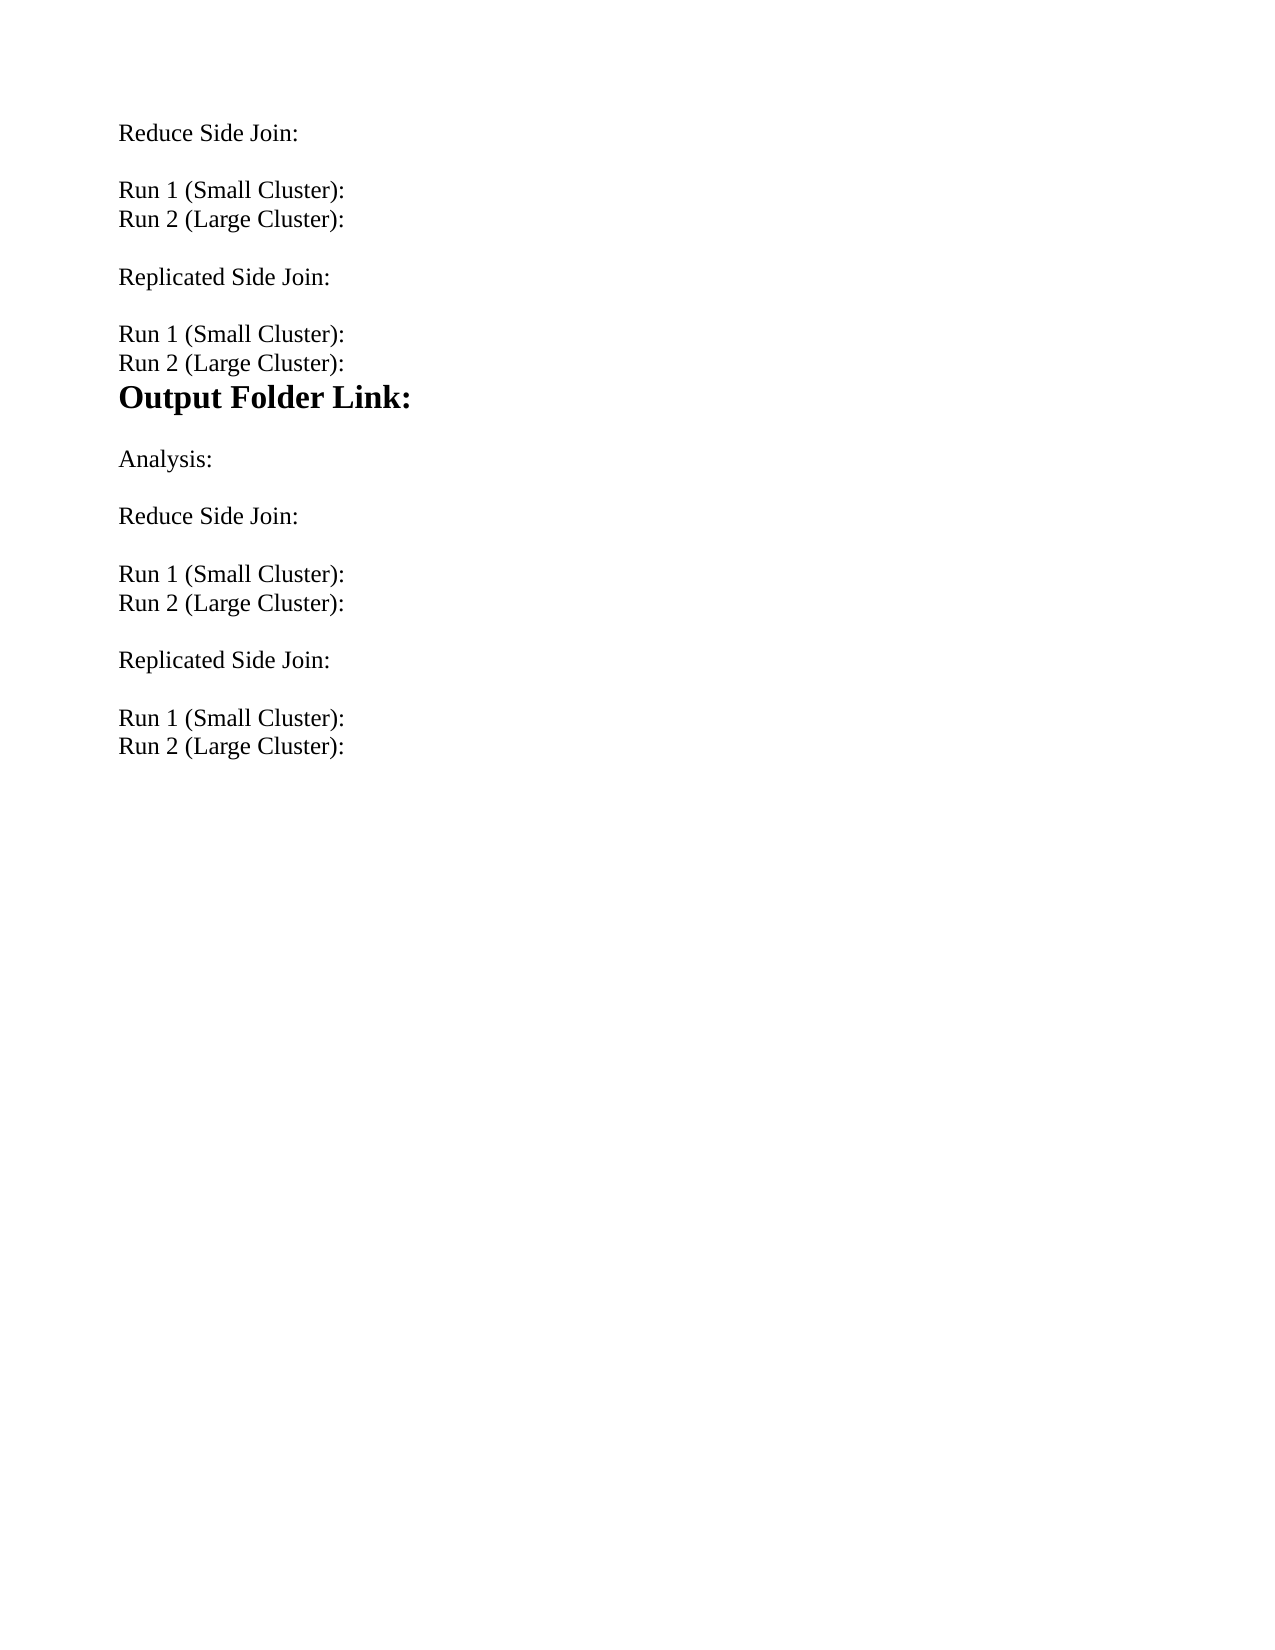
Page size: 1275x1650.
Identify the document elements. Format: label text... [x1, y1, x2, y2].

text Run 1 (Small Cluster): [118, 703, 1157, 731]
text Run 1 (Small Cluster): [118, 319, 1157, 348]
text Run 1 (Small Cluster): [118, 176, 1157, 204]
text Run 1 (Small Cluster): [118, 559, 1157, 588]
text Replicated Side Join: [118, 262, 1157, 291]
text Run 2 (Large Cluster): [118, 204, 1157, 233]
text Reduce Side Join: [118, 118, 1157, 147]
text Output Folder Link: [118, 377, 1157, 415]
text Reduce Side Join: [118, 501, 1157, 530]
text Run 2 (Large Cluster): [118, 588, 1157, 616]
text Run 2 (Large Cluster): [118, 731, 1157, 760]
text Analysis: [118, 444, 1157, 473]
text Run 2 (Large Cluster): [118, 348, 1157, 377]
text Replicated Side Join: [118, 645, 1157, 674]
